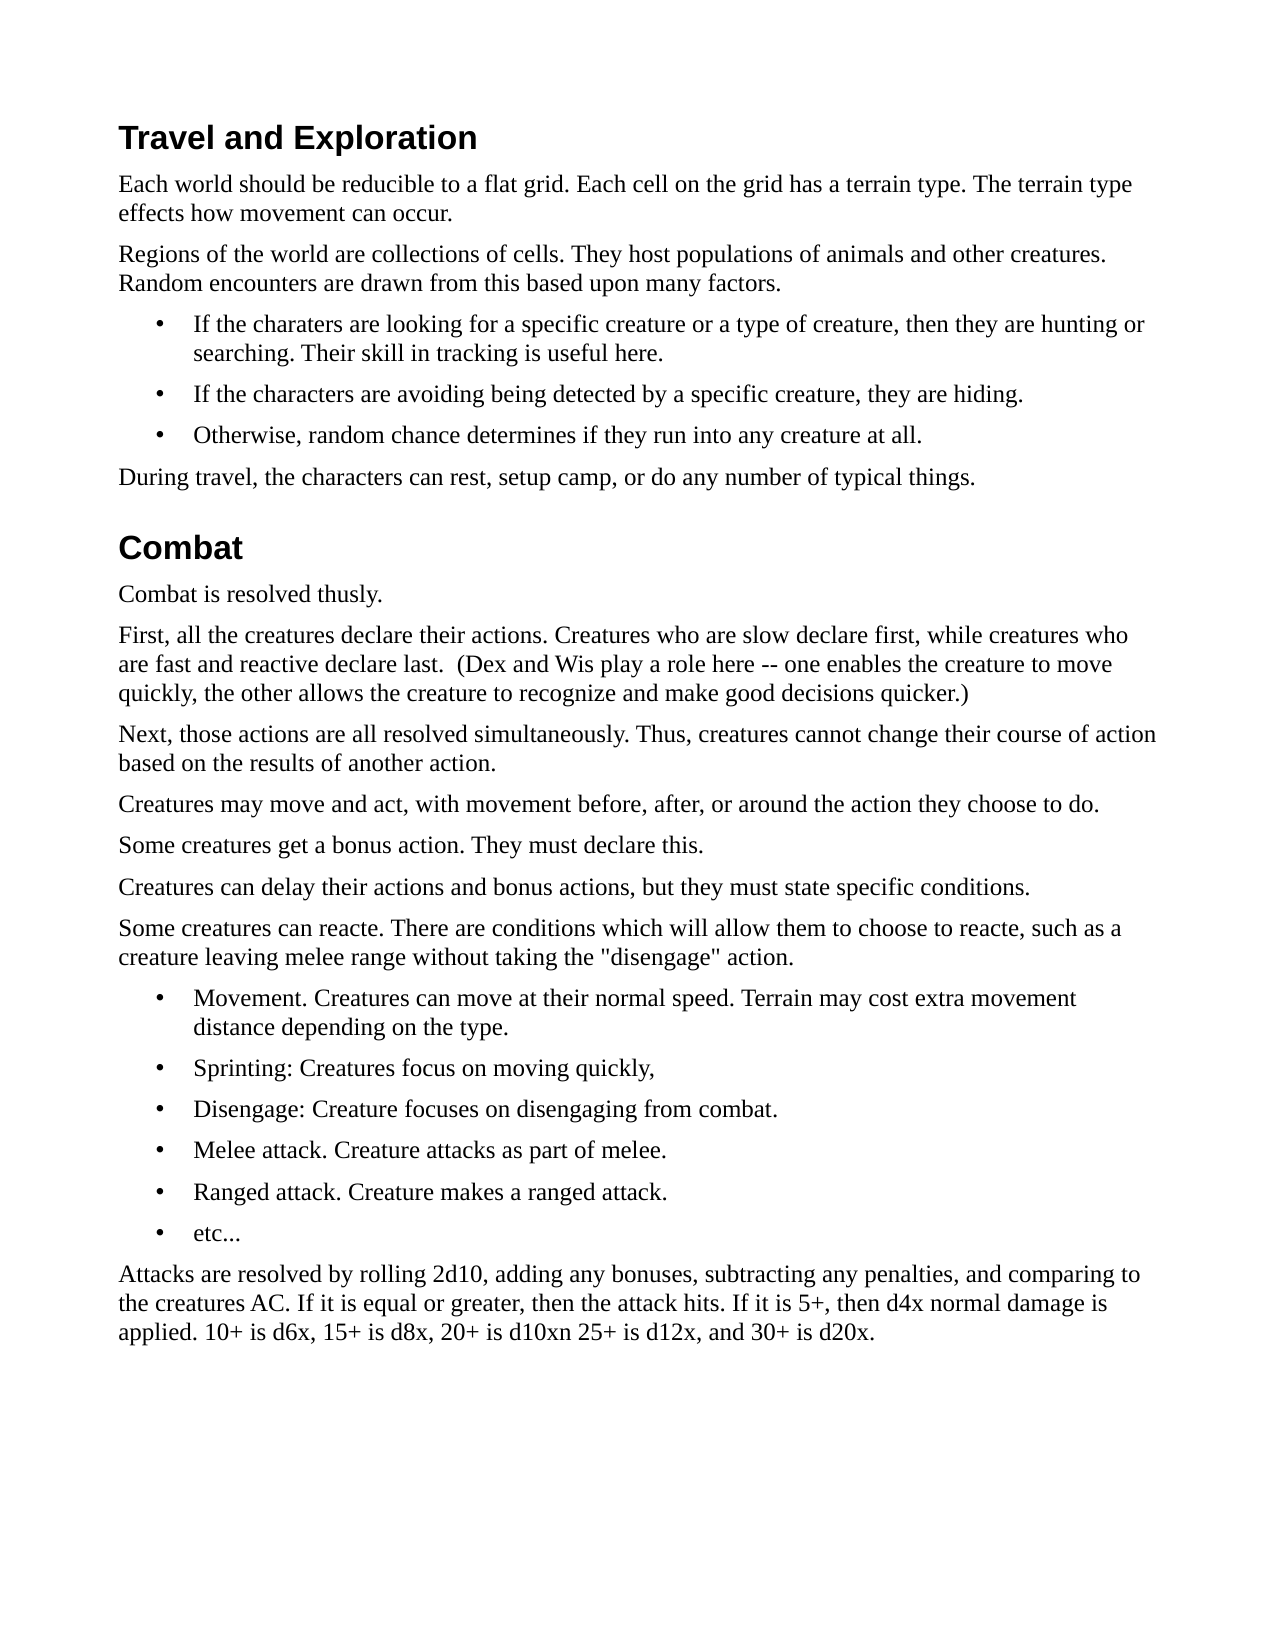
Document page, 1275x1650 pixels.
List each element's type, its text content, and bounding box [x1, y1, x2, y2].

text Each world should be reducible to a flat grid. Each cell on the grid has a terrain type. The terrain type effects how movement can occur. [118, 169, 1157, 227]
text Regions of the world are collections of cells. They host populations of animals and other creatures. Random encounters are drawn from this based upon many factors. [118, 239, 1157, 297]
subtitle Travel and Exploration [118, 118, 1157, 157]
list If the charaters are looking for a specific creature or a type of creature, then they are hunting or searching. Their skill in tracking is useful here. [156, 309, 1157, 367]
list Melee attack. Creature attacks as part of melee. [156, 1135, 1157, 1164]
text During travel, the characters can rest, setup camp, or do any number of typical things. [118, 462, 1157, 491]
list Movement. Creatures can move at their normal speed. Terrain may cost extra movement distance depending on the type. [156, 983, 1157, 1040]
list Disengage: Creature focuses on disengaging from combat. [156, 1094, 1157, 1123]
list Otherwise, random chance determines if they run into any creature at all. [156, 421, 1157, 449]
text Combat is resolved thusly. [118, 579, 1157, 608]
text Some creatures can reacte. There are conditions which will allow them to choose to reacte, such as a creature leaving melee range without taking the "disengage" action. [118, 913, 1157, 970]
list etc... [156, 1218, 1157, 1247]
list If the characters are avoiding being detected by a specific creature, they are hiding. [156, 379, 1157, 408]
text Some creatures get a bonus action. They must declare this. [118, 830, 1157, 859]
text Attacks are resolved by rolling 2d10, adding any bonuses, subtracting any penalties, and comparing to the creatures AC. If it is equal or greater, then the attack hits. If it is 5+, then d4x normal damage is applied. 10+ is d6x, 15+ is d8x, 20+ is d10xn 25+ is d12x, and 30+ is d20x. [118, 1259, 1157, 1345]
text Creatures can delay their actions and bonus actions, but they must state specific conditions. [118, 872, 1157, 900]
subtitle Combat [118, 528, 1157, 567]
text Creatures may move and act, with movement before, after, or around the action they choose to do. [118, 789, 1157, 818]
list Ranged attack. Creature makes a ranged attack. [156, 1177, 1157, 1205]
text First, all the creatures declare their actions. Creatures who are slow declare first, while creatures who are fast and reactive declare last. (Dex and Wis play a role here -- one enables the creature to move quickly, the other allows the creature to recognize and make good decisions quicker.) [118, 620, 1157, 707]
text Next, those actions are all resolved simultaneously. Thus, creatures cannot change their course of action based on the results of another action. [118, 719, 1157, 777]
list Sprinting: Creatures focus on moving quickly, [156, 1053, 1157, 1082]
